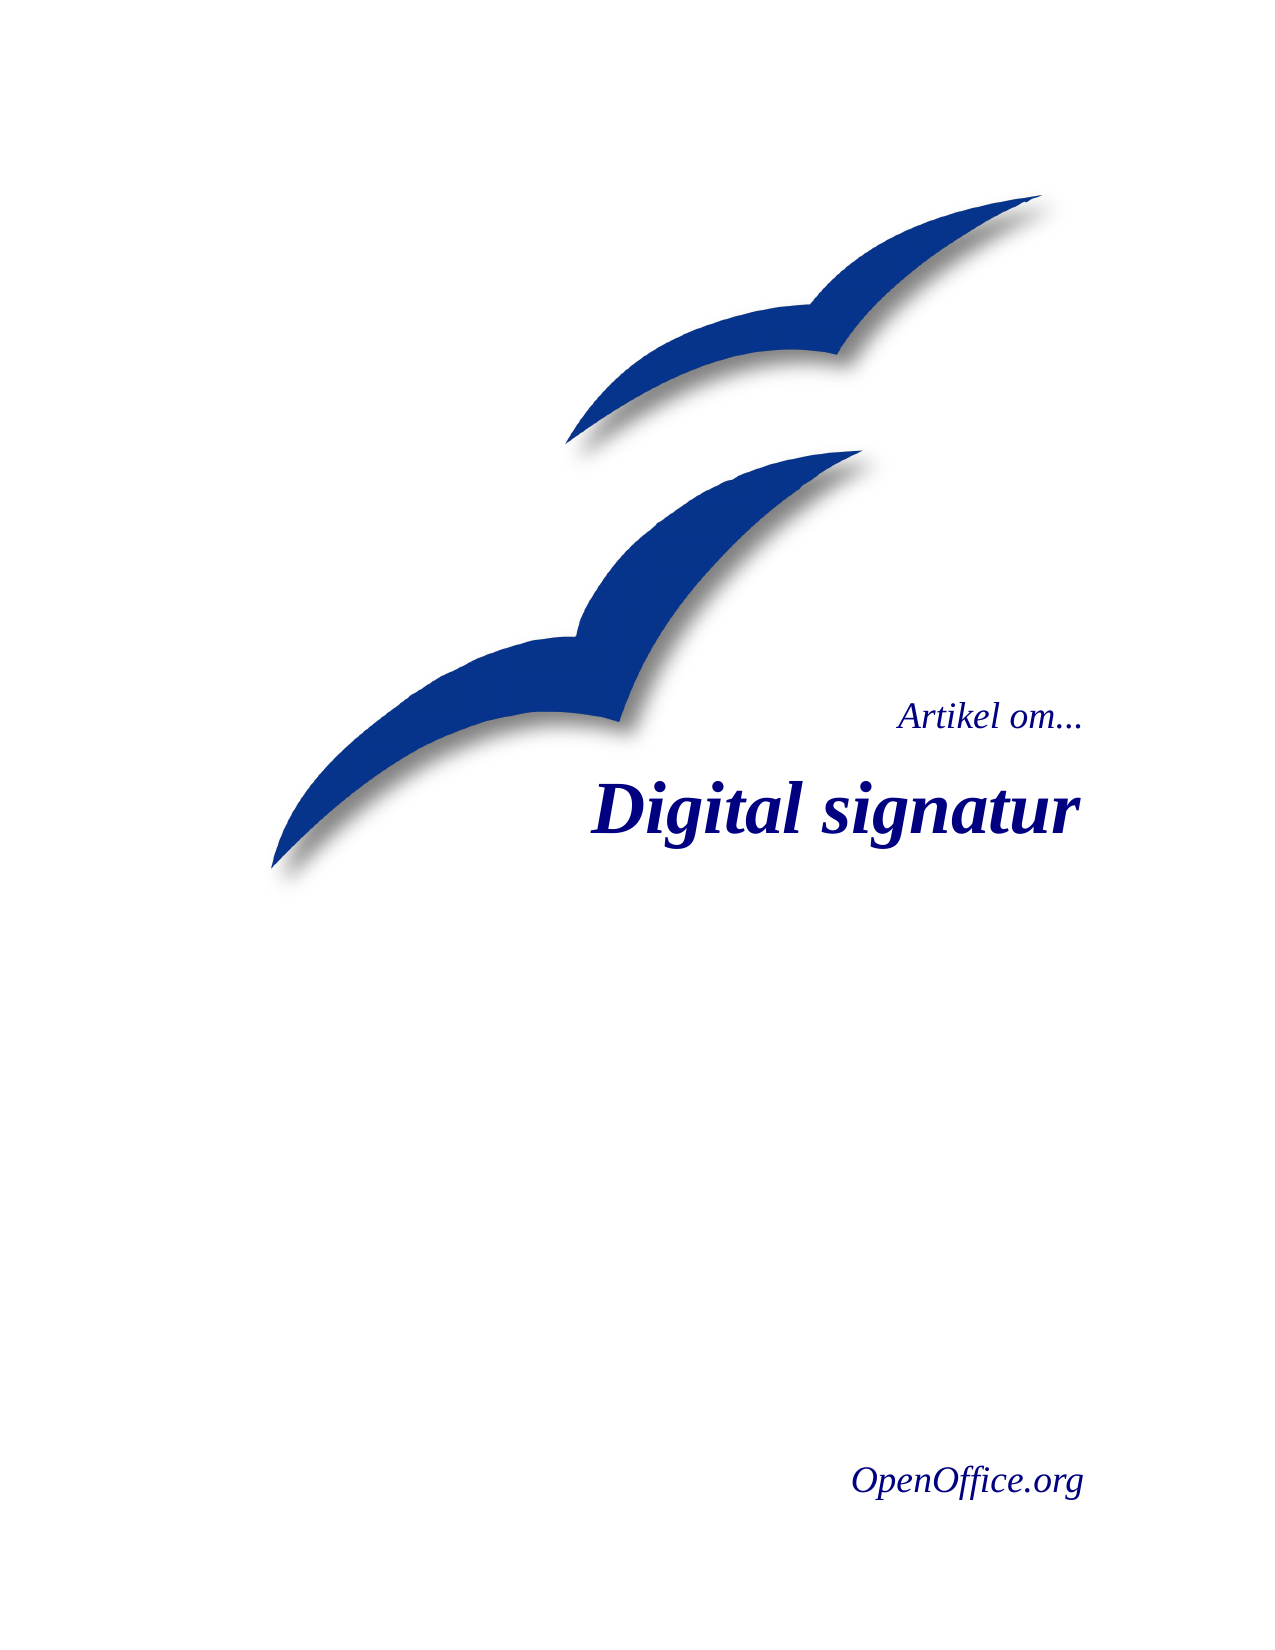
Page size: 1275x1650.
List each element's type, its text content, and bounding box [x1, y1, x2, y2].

subtitle Digital signatur [128, 766, 256, 849]
picture [256, 180, 1084, 910]
text Artikel om... [187, 695, 256, 737]
